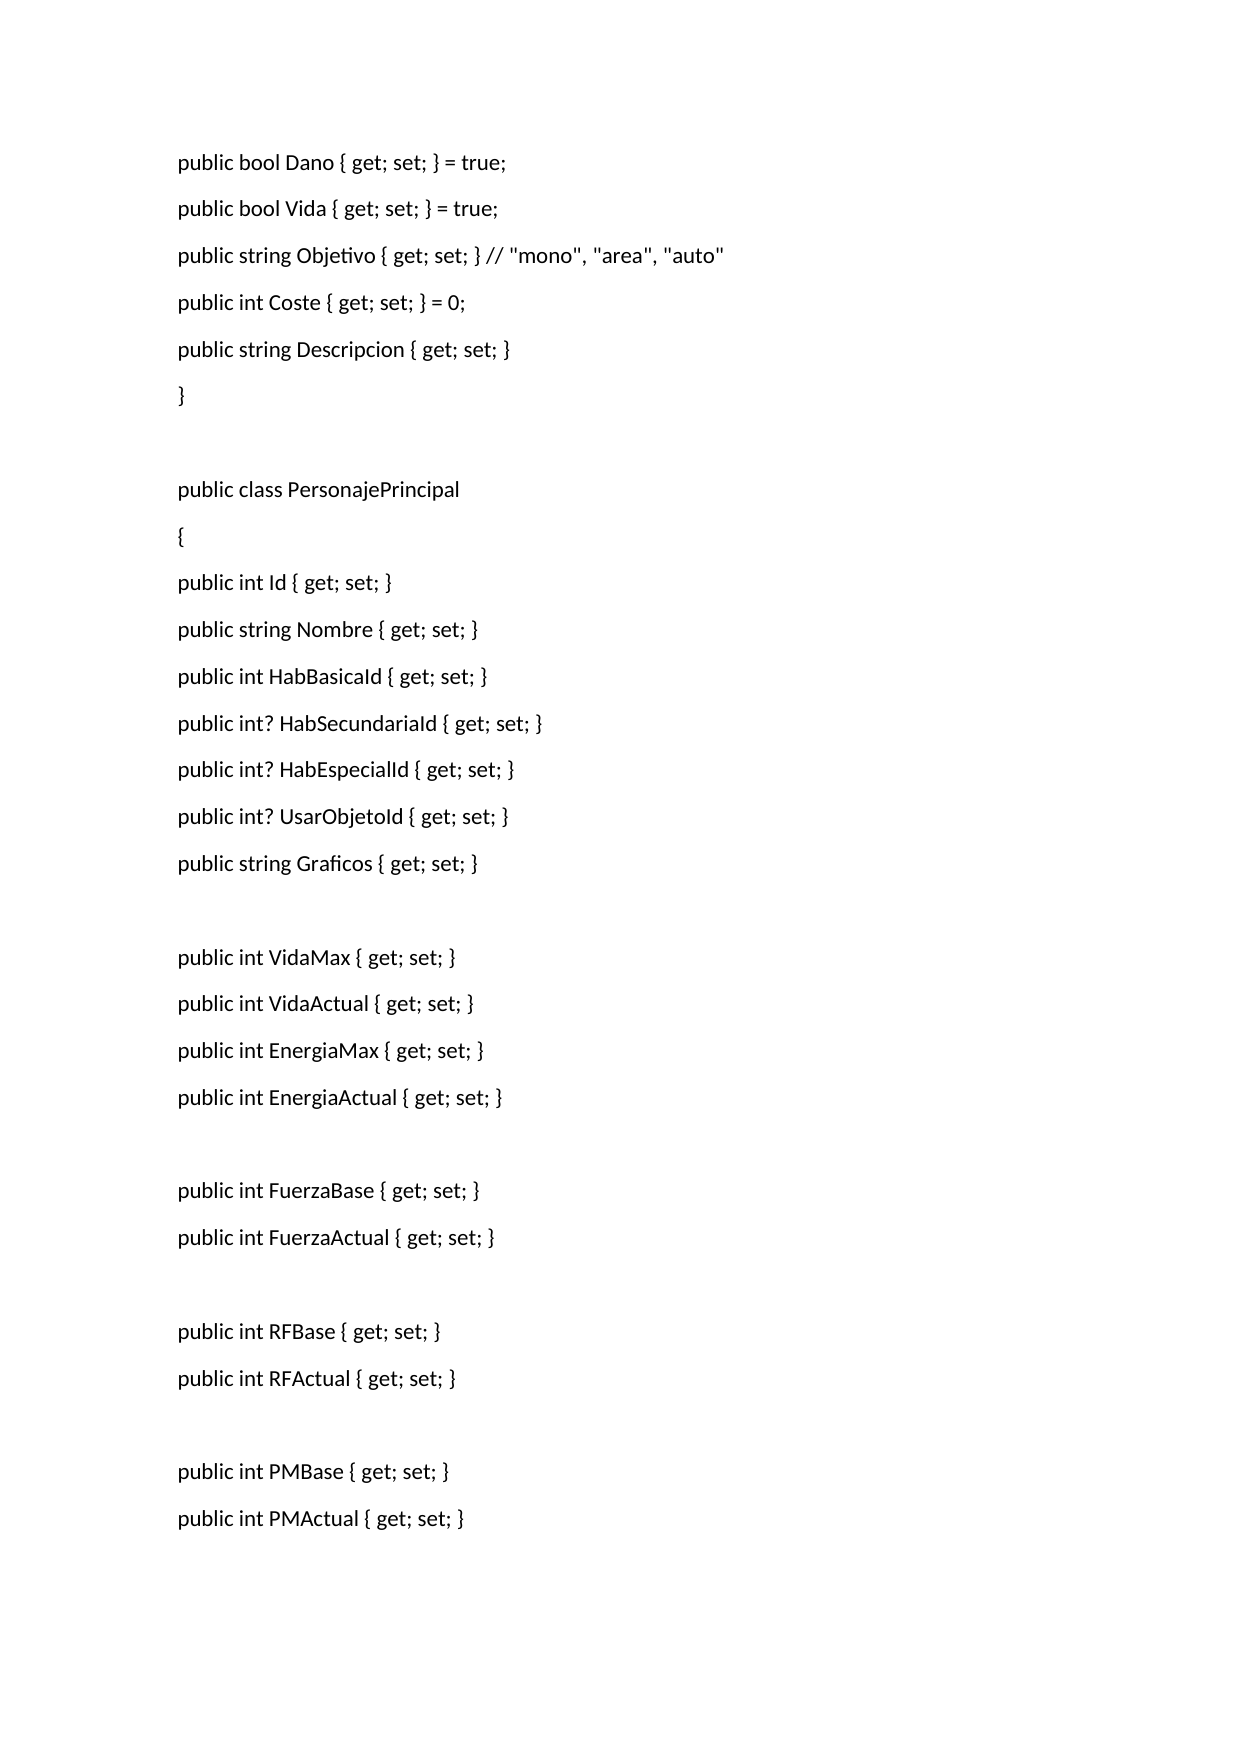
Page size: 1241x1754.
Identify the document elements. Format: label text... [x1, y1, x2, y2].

text public int HabBasicaId { get; set; } [177, 662, 1063, 690]
text public int VidaActual { get; set; } [177, 989, 1063, 1017]
text public int FuerzaBase { get; set; } [177, 1177, 1063, 1204]
text public int? HabSecundariaId { get; set; } [177, 709, 1063, 737]
text public int EnergiaMax { get; set; } [177, 1036, 1063, 1064]
text public int EnergiaActual { get; set; } [177, 1083, 1063, 1111]
text public int PMActual { get; set; } [177, 1504, 1063, 1532]
text public string Objetivo { get; set; } // "mono", "area", "auto" [177, 241, 1063, 269]
text public int RFBase { get; set; } [177, 1317, 1063, 1345]
text public int Id { get; set; } [177, 568, 1063, 597]
text } [177, 381, 1063, 409]
text public class PersonajePrincipal [177, 475, 1063, 503]
text public int FuerzaActual { get; set; } [177, 1223, 1063, 1251]
text public int Coste { get; set; } = 0; [177, 288, 1063, 316]
text public int? UsarObjetoId { get; set; } [177, 802, 1063, 830]
text public int VidaMax { get; set; } [177, 943, 1063, 971]
text public int? HabEspecialId { get; set; } [177, 756, 1063, 784]
text { [177, 522, 1063, 550]
text public string Nombre { get; set; } [177, 615, 1063, 643]
text public int RFActual { get; set; } [177, 1364, 1063, 1392]
text public string Descripcion { get; set; } [177, 335, 1063, 363]
text public int PMBase { get; set; } [177, 1457, 1063, 1485]
text public string Graficos { get; set; } [177, 849, 1063, 877]
text public bool Vida { get; set; } = true; [177, 194, 1063, 222]
text public bool Dano { get; set; } = true; [177, 148, 1063, 176]
